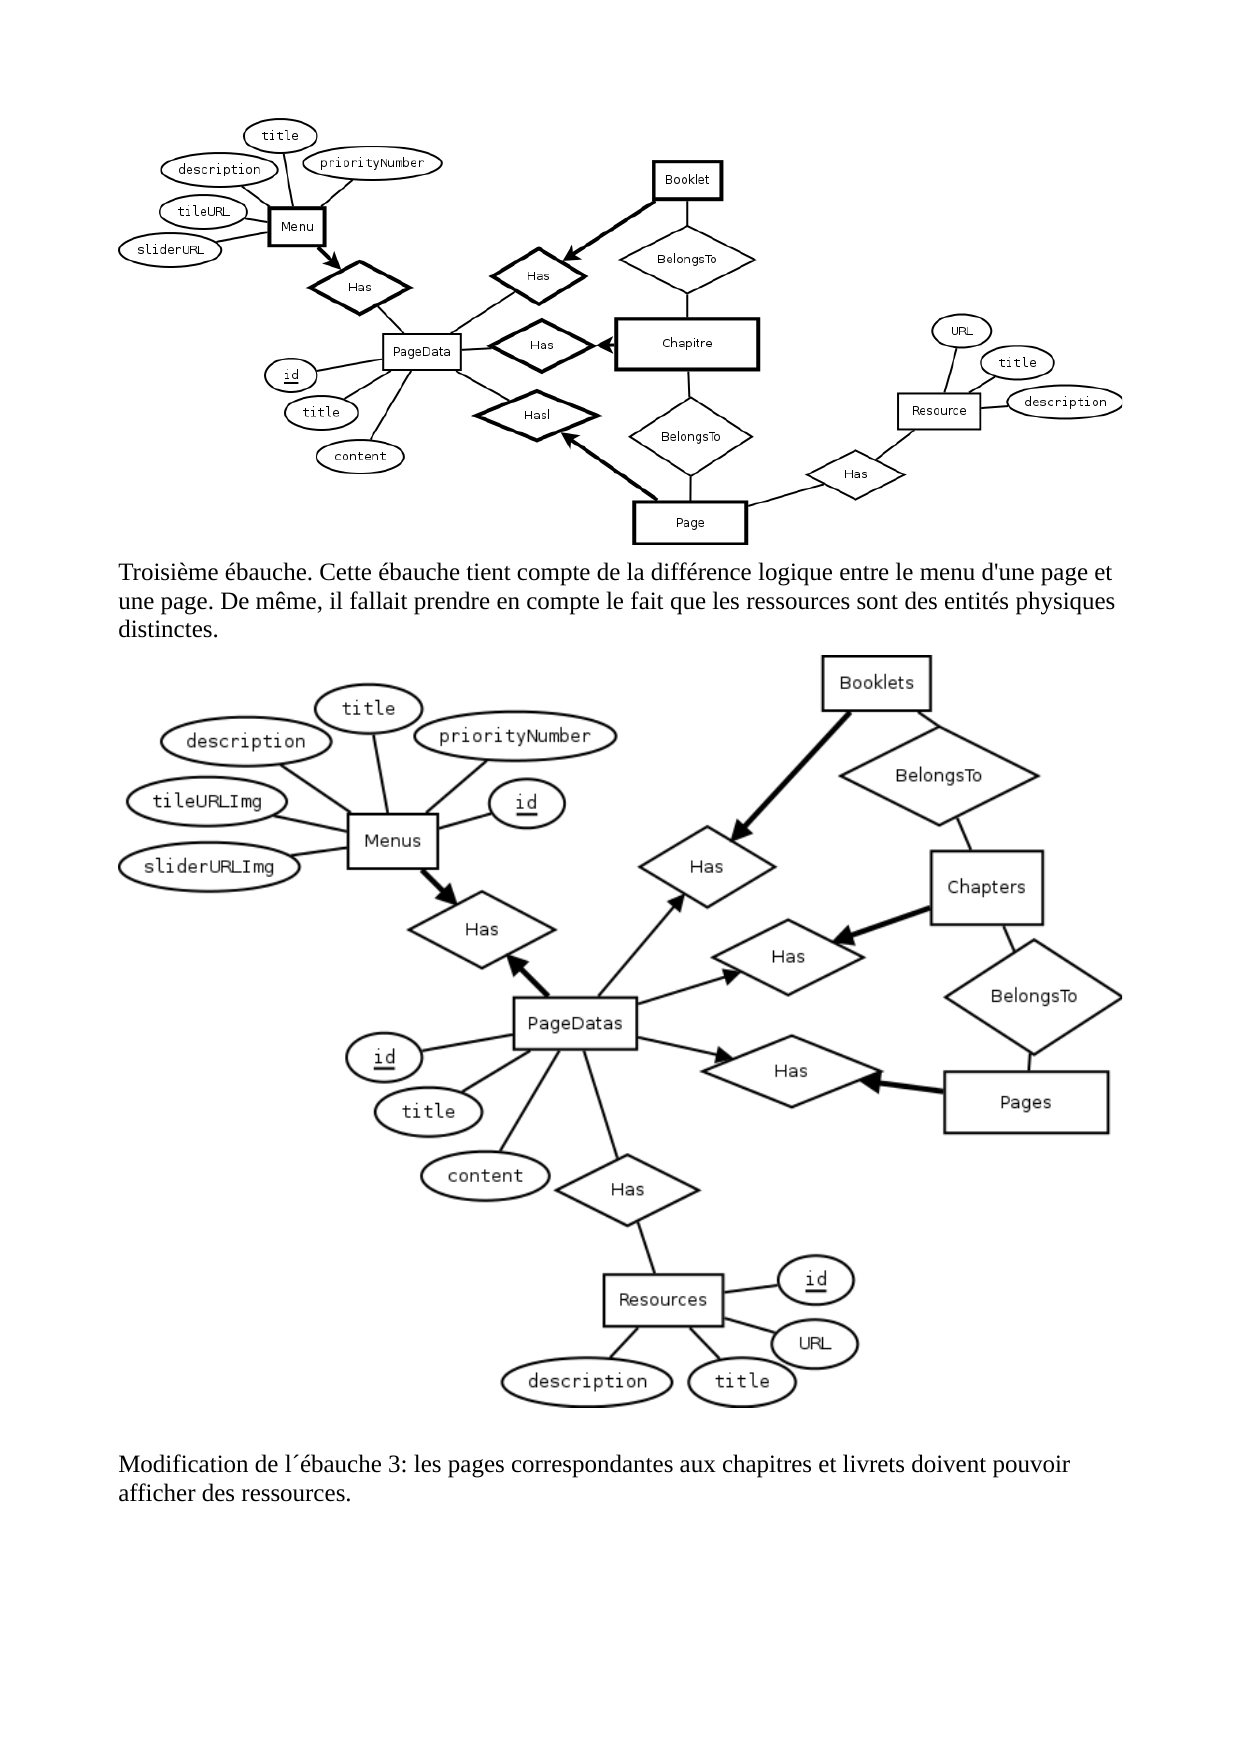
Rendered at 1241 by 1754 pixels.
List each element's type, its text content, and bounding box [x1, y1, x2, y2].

picture [118, 655, 1123, 1408]
text Modification de l´ébauche 3: les pages correspondantes aux chapitres et livrets doivent pouvoir afficher des ressources. [118, 1449, 1122, 1507]
text Troisième ébauche. Cette ébauche tient compte de la différence logique entre le menu d'une page et une page. De même, il fallait prendre en compte le fait que les ressources sont des entités physiques distinctes. [118, 557, 1122, 643]
picture [118, 118, 1123, 545]
